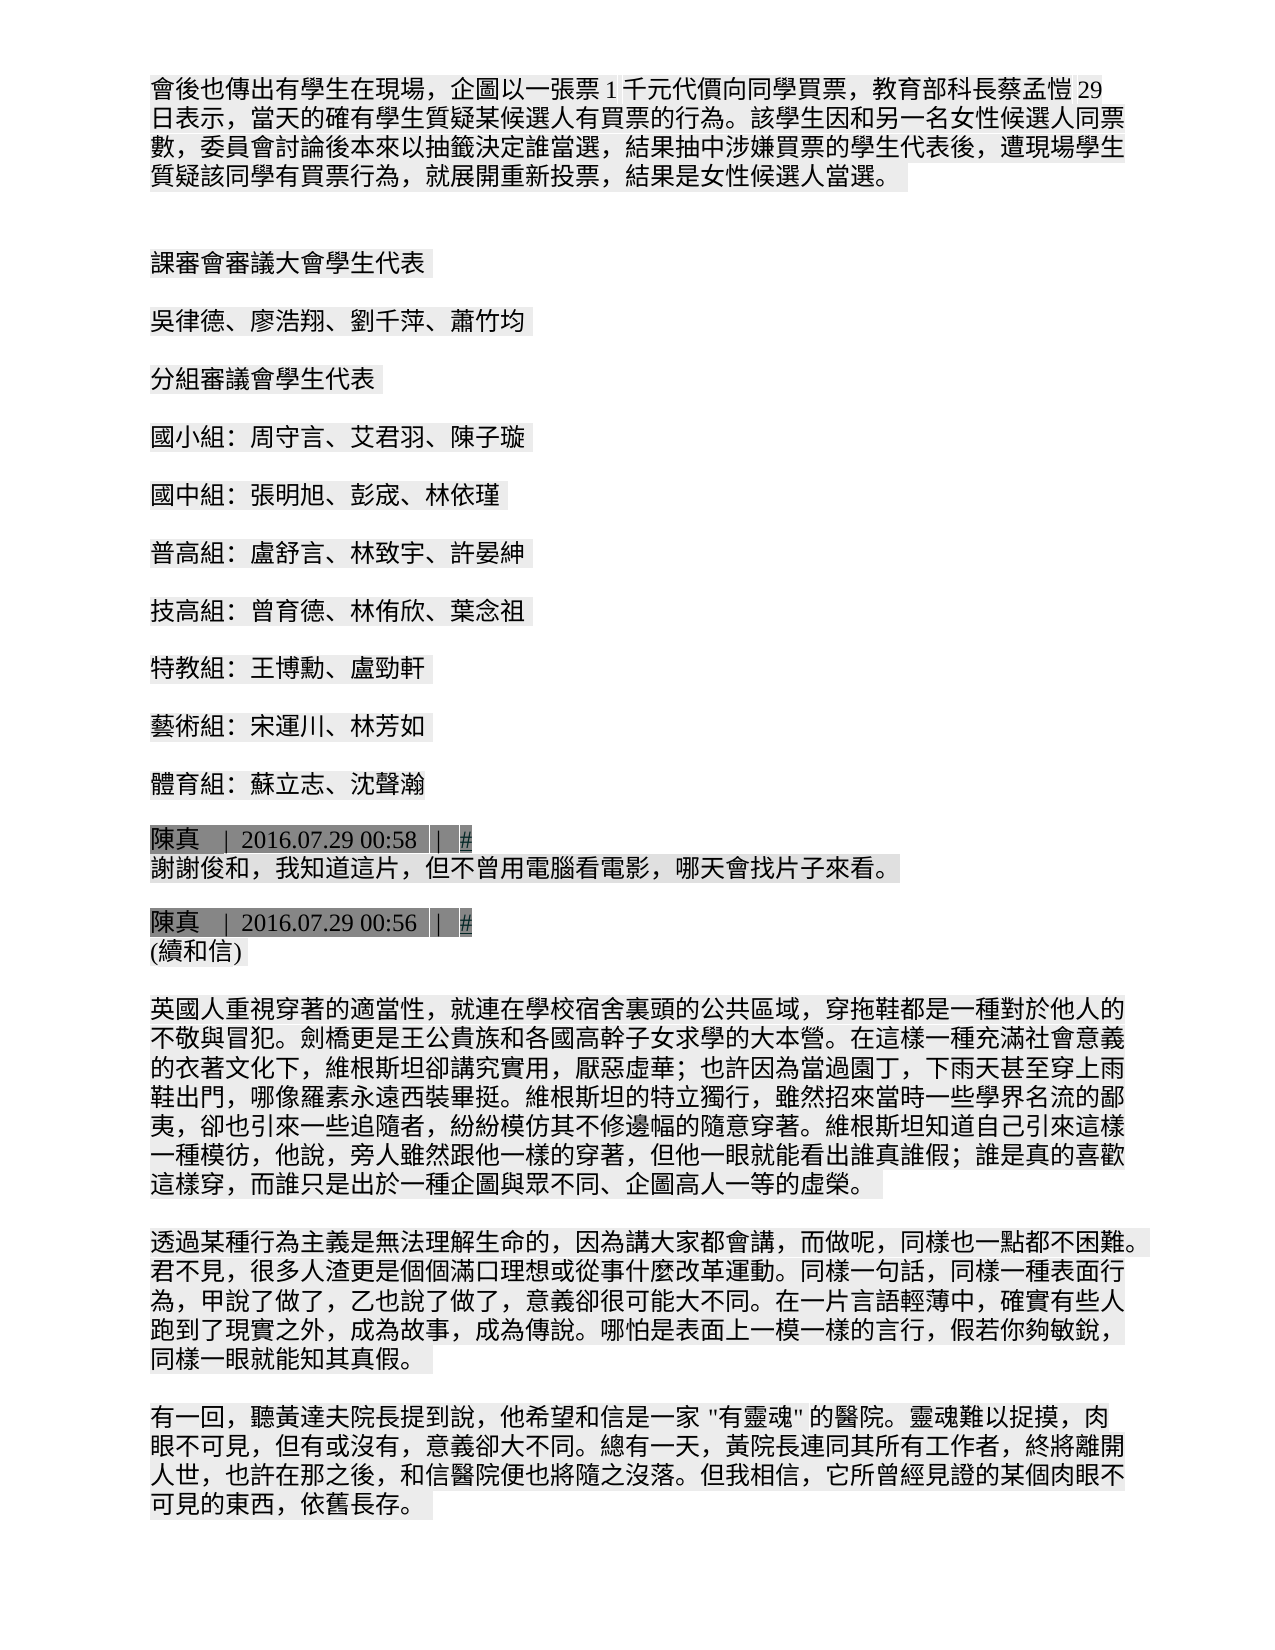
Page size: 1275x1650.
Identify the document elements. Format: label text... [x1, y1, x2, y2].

text (續和信) 英國人重視穿著的適當性，就連在學校宿舍裏頭的公共區域，穿拖鞋都是一種對於他人的不敬與冒犯。劍橋更是王公貴族和各國高幹子女求學的大本營。在這樣一種充滿社會意義的衣著文化下，維根斯坦卻講究實用，厭惡虛華；也許因為當過園丁，下雨天甚至穿上雨鞋出門，哪像羅素永遠西裝畢挺。維根斯坦的特立獨行，雖然招來當時一些學界名流的鄙夷，卻也引來一些追隨者，紛紛模仿其不修邊幅的隨意穿著。維根斯坦知道自己引來這樣一種模彷，他說，旁人雖然跟他一樣的穿著，但他一眼就能看出誰真誰假；誰是真的喜歡這樣穿，而誰只是出於一種企圖與眾不同、企圖高人一等的虛榮。 透過某種行為主義是無法理解生命的，因為講大家都會講，而做呢，同樣也一點都不困難。君不見，很多人渣更是個個滿口理想或從事什麼改革運動。同樣一句話，同樣一種表面行為，甲說了做了，乙也說了做了，意義卻很可能大不同。在一片言語輕薄中，確實有些人跑到了現實之外，成為故事，成為傳說。哪怕是表面上一模一樣的言行，假若你夠敏銳，同樣一眼就能知其真假。 有一回，聽黃達夫院長提到說，他希望和信是一家 "有靈魂" 的醫院。靈魂難以捉摸，肉眼不可見，但有或沒有，意義卻大不同。總有一天，黃院長連同其所有工作者，終將離開人世，也許在那之後，和信醫院便也將隨之沒落。但我相信，它所曾經見證的某個肉眼不可見的東西，依舊長存。 生命如此短暫，卻又何其漫長。痛苦之中，時光特別漫長，然而，每一份快樂卻又似乎消逝得特別快，每當你感受到它的存在，意味著它也即將流逝，絆不住，停不了。到頭來，不管苦的，樂的，生命宛若一聲嘆息，轉眼成空，如飛而去。但在變化無常的世道中，確實有些東西是不變的，永恆的，永不止息的。 還記得麥兜的千年鐘嗎？麥兜曾送給學校一個奇怪的鐘，秒針一年走一格，分針要三千六百年才能繞上一圈，然後屆時就會有一隻可愛的布穀鳥跑出來「咕咕、咕咕」報時。老師同學們以為這鐘根本沒在動，可當你靜下心來聆聽，你會聽到時鐘內部隱隱傳來堅定的齒輪聲。世上真的有這樣奇怪的鐘嗎？也許有吧。果陀該來就會來，只是時候未到；倘若你覺得生命不完美，那只是因為你已不在夢中。 這聽起來若非童話，便是夢語。童話夢語，說穿了，無非就是美麗的謊言。若 "謊言" 一詞太難聽，姑且就說那只是一場夢。我過去曾經用一堆童話騙小孩，騙那些在困苦中掙扎成長幾乎看不到明天的小孩。騙久了，連自己也逐漸上當，生命越發像個夢。各位聽了這些騙小孩的童話，能信最好，不信也沒法強求，但不妨在心裡頭某個屬於奇譚怪說的故事角落裡，給它安上一個特殊位置，也許有一天你會想起這樣一些童言夢語。 童話如夢似幻，但它依然是有重量的。假若沒有現實血肉的諸多惆悵，誰還需要童話？換個方式說也一樣，如果不是黑夜，我們根本看不見那滿天的繁星。星子微小，也許照不亮整個天空，但它穿越億萬時空而來的些許光芒，卻給地面上仰望穹蒼的行路人一種指引和希望。於是我們無懼於黑夜；當黑暗降臨大地，絕望的盡頭總彷彿還有著星星點點的希望。 2003年的冬天，我休學回台，照顧剛剛病倒的父親，每天24小時的看護，長達一個多月沒有離開病床一步，從此展開十年漫長的艱辛歲月。在這過程中，有一些人，我甚至根本都還來不及知道他們是誰，姓什麼，叫什麼，但他們卻像天使般，在我心裡頭打下一個很深的印子。有些行為表面上似乎很表淺，很尋常，根本沒什麼，也許只是比方說一個護士的每日例行工作，但我能察覺到這個人和那個人之間的不同，察覺到尋常人事物裏頭的不凡。 我非作家，拙劣文詞是很難表達深刻情感的，但姑且也只能說說表面。比方說有一天，我協助我爸爸上廁所。他中風腦部受創，意識混亂，失去大部份日常功能，我常常得蹲在馬桶邊，一邊哄他坐穩別亂動，一邊用手幫他挖大便，往往一挖就是半個小時。那一天，有個護士進來病房 (她們都不知道我是醫生)，剛好看見了，堅持要我去吃飯，說她可以幫忙挖。我推辭不了好意，於是就由她接手。十幾分鐘後我買了便當回到病房，看她滿頭大汗，剛好挖完。我都還來不及跟她說謝，她便一溜煙地跑掉了，彷彿她只是做了一件根本無須掛齒的舉手之勞。確實沒錯，這只是護士常做的工作，沒什麼，但我想說的那個感覺卻說不上來。同樣一個行為，甲做了，乙也做了，但有個肉眼看不見、難以言說的微妙之物，卻使得兩者意義大不同。 走過地獄的人，對於生命的氣息特別敏感，猶如在黑暗中僅僅一點光芒往往就能帶來無窮的希望；一句話語，一個眼神，都有可能讓人永誌難忘。一個哪怕是你對他一無所知的人，或許只是微不足道的一點作為，確實有可能是遙遠時空外另一個陌生人的希望。即便是對於一個所謂已無知覺的死者也一樣。各位還記得 "無人出席的告別式" (STILL LIFE) 這部片嗎？我的電腦桌面經常留著片中那個 "異常固執" 的男主角駐足海邊的孤獨身影。他總是堅持一絲不茍地要給那些無人聞問的死者一個美好的葬禮，搞到後來連自己的工作也沒了。死者能感受到這份心意嗎？當然不可能，科學是這麼教導我們的。但是真的不可能嗎？即便不可能又何妨？ 我並非想說靈魂是一種稀有之物，相反地，每個生靈理當都有個靈魂，只是我們經常糟蹋它、出賣它，或根本遺忘了它的存在。加拿大有個後現代主義 (？) 作家叫 Douglas Coupland，在他的一本小說裏如此說道："我根本不配擁有一個靈魂，但我終究還是有一個。我之所以知道是因為它會痛。" [150, 937, 1125, 1548]
text 很小時候，隔壁有個小姑娘，年紀小我一兩歲，幾次負責帶她來我們家電影院看電影，竟然看到哭，一路哭回家，她娘還以為我揍了她還是怎樣，一問原來是看電影哭；喜劇哭，鬼片也哭，亂哭一通。王哥追柳哥，矮仔財打脫線，打打鬧鬧應該笑才對啊，真不知道她到底看懂或不懂。還好她家教不錯。她娘馬上鄭重宣佈說："電影演的全都是假的啦！" 她才破涕為笑。"電影攏係假"，簡潔扼要的一句話，勝過我一路哄她半天。 長大後，大家都知道電影是假的，不能當真，誰當真誰就輸了，誰當真誰就是怪胎。可是偏偏有些人想不開，希望它是真的，希望現實中真的有魔法，真的有令狐沖，真的有如來神掌，真的有人會龜毛到非得去給無名屍研究其生平喜好，非得自己充當死者家屬來給他辦一場葬禮不可。 真的？假的？家教良好的人可是區分得清清楚楚。大家喜歡令狐沖，仰慕楊過，但現實生活中恐怕個個都搶著當 "岳不群"，當 "任我行"，何曾見過幾個 "楊過"？幾個 "令狐沖"？"任我行" 和 "岳不群" 倒是滿街都是。 齊克果說，相信真理，反倒會對自己不利，而上帝呢，連個影子也沒見過，這下該如何是好？於是只好用騙的，所謂 "騙進真理來"，藝術就是這樣。但是，家教太好的人可不容易騙喔。倒也不是說藝術、言語或思想得跟生活充份一致才行，但是，家教好到把夢幻與現實兩者區分得清清楚楚，生活絕不受夢幻的一點點 "污染"，現實感好到這種地步，其實也挺變態。我常想，市面上不是一大堆口交型 (口頭交待型) 社運人渣嗎？不是一大堆滿口謊言、貪婪無度的愛台灣人士嗎？他們看小說或看電影究竟是站在善或惡的哪一邊？ Oscar Wilde 說，"一個人如果不是分分秒秒都需要藝術，那他其實根本不需要藝術。" 藝術畢竟不是衣服，不是化妝品，不是一種可以讓你隨時穿上又脫下的東西。不過，還好，大部份人其實是不需要藝術的，大家現實感都很好，家教都不錯，要不然，這顆浪漫星球，恐怕不知道會飛往宇宙何方？ 就跟反美反戰一樣，幾千萬條人命的傷亡與流離失所，偌大的恐怖悲劇就在眼前，但一年365天，一天24小時之中，這事出現在你心中有沒有超過 3 秒？更不用說為它做些什麼了。藝術對於大多數人來說，似乎也是這樣一種東西：在某個特定的時間裏 enjoy 一番，灑上一些口水，掉兩行清淚；待散場燈光一亮，走出場外，又是一條好漢；所謂心靈洗禮，洗過就好，戲總歸是戲，不能當真，明天還要上班呢。 但是也有這樣一種人，比方說柏格曼，小時候愛看馬戲團，馬戲演完了，每個小朋友也都各自回家，惟有小柏格曼的心，卻被馬戲團給帶走了，從此一去不回，註定逸出地球軌道，走上另一種人生。究竟幸或不幸很難說，總歸是一種命，非己所願。 梵谷曾寫信給他的弟弟說，如果能有所選擇，他絕不會選擇瘋狂。柏格曼遺物中，寫滿憂鬱的神祕字句；他若能有所選擇，想必也不會選擇隨馬戲團一同離去。我要能有所選擇，我也不會想在抽象的思維符號裏起惆悵。房貸都快繳不出來了，語言有沒有個 "本質" 真的有那麼重要嗎？生活一片火海，每天東奔西走忙到爆，數學的基礎究竟如何，難道能幫忙救火？家人都照顧不了了，邏輯到底需不需要給它設個前提要件來 "照顧" 它，使之免於崩盤，總不會是我陳家的事吧？莫非真要因此虛耗我半生青春血淚？ 所謂多情總被無情惱，黏著生命的東西，你很難把它脫下來當成一種話題。說穿了，這或多或少是一種病。病就像個獵人，主動找上他的獵物，而非獵物去尋找獵人。這是我十多年前第一次見到阿忠時問他的話，究竟是劇場找上你？還是你選擇了它？有病沒病，講起話來感覺就是不一樣，看待世界的方式也不一樣。大家一同生活在同一個星球上，卻很可能看到截然不同的世界。 講這些，無關國計民生，純屬一己惆悵。現實中，我們所遭遇的問題顯然要簡單許多，意思是說，它其實是十分容易陳述的，比八點檔連續劇還更加容易解說，不過就是一些貪婪無度猥瑣造作的騙子與惡棍，控制了麥克風，掌握了傳聲筒，用各種老掉牙的低能騙術行騙。這理應不需什麼高深的智能便能識破看穿，但事實卻不然。同一套騙術，不過換上幾個關鍵字，卻始終有效。鎂光閃爍之處，竟是所謂真理所在；媒體似乎永遠都能決定人們應該想些什麼，說些什麼，怎麼想，怎麼說，以及決定要讓大家仰慕誰或痛恨誰；小癟三可以美化成大英雄，馬文才硬是能捧成唐伯虎，而所謂恐怖份子，其實乃是因應某種政治需要所製造出來。 人的生存，一方面面臨一種極其抽象的艱澀微妙，另一方面卻又面臨各種腦殘到爆的低能與粗糙、暴力與謊言；前者乏人問津，後者眾人關切，但兩者其實一樣無解，主流之勢，難以撼動分毫。所謂黃鐘毀棄，瓦釜雷鳴，世界走向毀滅，似乎只是遲早的事。 不管是否真心，老生常談往往賦予所謂思想家一個很崇高的位置；確實是很崇高，但卻晾在一旁，與現實血肉產生不了瓜葛。比方說，羅素的 "數學原理" (Principia Mathematica)很經典，維根斯坦的 "數學基礎評論" (The Remarks on the Foundations of Mathematics) 也許更勝一籌，理性形式之純粹與深刻，莫過於此。可是，擋得住一顆飛彈嗎？就算一顆子彈也擋不了；不帶一絲雜質與偏見的思維，夠美夠純粹的了，但它澄清得了每天鋪天蓋地、與簡單事實全然相反的各種低能謊言與造勢造神及歪曲造謠與挑撥抹黑與醜化嗎？ 羅素嘴裏罵宗教，其實心裏頭渴望神明渴望得不得了，很矛盾。具有宗教心靈者是不應該看重智能的，但羅素卻感嘆聖經竟然無一字稱讚人類智能。羅素常說，這世界之所以趨向毀壞，乃是因為眾人之弱智；不管主流怎麼欺騙造謠，人們都會信。 我有時也很想問問上帝，表面上給了世人所謂自由意志，對於幽微不可見之事物可以選擇信或不信，但是，人們能有多少能力足以行使意志，行使自由？有的恐怕只是一種自由被騙、自由被愚弄、自由被糟蹋的各種 "自由"。我們家阿憨，憨雖憨，但牠享受的自由程度，恐怕還遠遠比眾人(至少比台灣人) 高出許多。牠雖然也享有自由被遛狗的 "自由"，但好歹遛狗的時間是由牠來決定，而非由我決定，哪怕我正忙著其它事，一旦被牠發現，就非馬上遛牠不可，否則就得事後費更大力氣給牠換床單洗地板。 我實在很不想自我做賤舉些現實例子，所謂掛一漏萬，當我批評 "一"，為的只是說明那 "一萬"，但半票讀者卻往往就只看著 "一"，以為我很關心 "一"，以為我和 "一" 有仇，以為我在論述 "一"，彷彿我很低能似的，水平一下全拉低了。套一句大陸罵人的話，要是讓旁人誤以為我是在跟某一頭豬吵架，那會讓我覺得自己很蠢。 再說，類似的 "一，"何止千千萬萬。重點不是 "一"，重點是人的智能，為何會普遍低能弱智到這樣一種令人不可思議的程度？！媒體怎麼灌食，他就怎麼吃；一概都吃，而且吃得好開心，垃圾吃，大便也吃，來者不拒，照單全收。而且，吃垃圾，就拉出垃圾，吃什麼就拉出什麼，吃下什麼句子，就吐出什麼句子，好像連造句都不會。人家教他反黑箱，他就不知道自己在反什麼箱地聞雞起舞，反個不停。 台灣各行各業，詐騙橫行，但其實你很難怪騙子，畢竟當人們普遍弱智低能到簡直無腦的地步時，騙子不騙他，那還有天理嗎？ 我並無意對醫學上所謂智能不足的人有所不敬，我講的 "智能"，與那樣一種身體上的能力缺失無關，而是指的一種愚蠢。這類蠢材，說不定個個都很會考試，學歷都很高，或是當醫生當律師當教授之類。在台灣，蠢材尤其喜歡炫耀自己的考試成績（不妨想想柯大帥以及市面上一堆 "名醫"），但我相信機器人更是可以所有科目拿滿分，難道我們會因此覺得機器人聰慧敏銳有才華？就如莫里哀所說，"一個讀過書的蠢材，比一個無知的蠢材還要蠢"。羅素也曾說過類似的話，他說，"我們生下來只是無知，經過一番教育後，卻變得愚蠢"。愛因斯坦講得更難聽了，他說： "我覺得，世上真正可貴的是那些具有創造性、有感情的個人，那是一種個性，一種人格，只有個人才足以創造出高尚與卓越的東西，而群眾本身在思想上和情感上是非常駑鈍的。這些烏合之眾，真是讓我非常鄙夷不屑，他們之所以長了一個大腦，純粹是出於一種誤會。事實上，光是脊髓應該就足夠滿足這樣一些人的所有需求了"。 我倒是覺得連脊髓應該也用不上吧，他們要脊髓幹啥呢？只需要給他們一張嘴，完成口交社運之群眾任務應該就夠用了。 當然，我能想像我講這些話將會招來什麼樣的報應和後果。古希臘三大悲劇作家之一 Euripides，這方面應該也很有經驗，因此他說："千萬別試著去和蠢材講道理，因為他們會反過來嘲笑你蠢"。他們會說，阿不然你又是多聰明？笑死人！然後說不定就會開始對你進行社運，我是說口交型社運。之所以會有如此的報應是因為，蠢材們往往會因此沸騰，整個戰鬥意志都上來了，認為你是要跟他們或他們的主子打仗，以為你是要和他們比賽什麼。但我當然不是懷著敵意或惡意而來，而是懷著很深的一種痛苦、憂慮和無奈；我更不是要來跟誰比大小，誰會想跟一群蝦子或一顆田螺比誰的腦子大呢？ 我常把孔子的一段話掛在嘴巴上，一天總要念上五、六回，藉以堅定自己日後移民祖國或哪裏都行的決心。子曰：「里仁為美，擇不處仁，焉得知！」意思是說，住在一個良善、文明的地方很重要；倘若你卻跟一群可怕人渣一同住在一個瘋狂反智反文明人渣當道的小島上或城市裏，怎能稱得上智慧呢？我更是特別憂愁下一代，難道也要被 "教育" 成低能敗德瘋狂反智毫無一絲現代文明素養的 "正港的台灣人"？當然，祖國同胞也沒有很理想，但它至少山高海闊地方大，也許有得躲。 就跟租房買房挑室友與鄰居一樣，宇宙星球那麼多，我要是能有選擇，絕不會選擇跟地球人一同住在同一個星球上，特別是不會想住在這樣一個豺狼當道、馬文才當家、全然沒有智能沒有文化與文明可言的鬼島上。在這島上，一切言語概念都已重新定義，比方說，所謂社運，就是詐騙集團的一種行銷業務；所謂學運，就是一群綠油油黨棍的嘉年華活動，而所謂社運人士，幾乎就是人渣的同義詞；所謂理想家，就是貪婪噁心份子；所謂改革人士，就是綠油油的黨棍打手之類；所謂才華，無非就是弱智草包的意思，所謂這個，其實就是那個。 羅素真的很有遠見，他在一百年前就說了，這世界之所以趨向毀壞，之所以帶來莫大的痛苦與災難，乃是因為眾人之弱智與愚蠢。你有沒有發現，千百年來，我們幾乎反覆寫著同樣的句子，但卻無能為力，無計可施。你企圖跟蠢材講道理，他反而會笑你蠢，甚至視你為寇讎。 原子論的創始者，古希臘的一位重要哲學家，叫做 Democritus，曾如此說道："能夠使蠢材學會一點東西，並非依靠言詞教導，而是厄運"。我比他也許要樂觀一些，除了厄運，言詞或許還是有用，只是它就像麥兜的千年鐘那樣緩慢就是，秒針得花一年才跑一格，三千六百年才能繞一圈，計上一小時。就像傳教士那樣，傳教傳了兩千年，上帝國也根本沒個影子，因為千年鐘才剛轉半圈，當然不會有效果。但是，一個人不夠，也許三個五個或八個十個，說不定千年鐘的速度會跑得快一些。但能得救的，絕不是這一代，也不會是下一代，而是下下下下好幾代。換句話說，你是給你的孫子的孫子一個或許比較好的世界，給未來找回一點希望。 我很喜歡但丁神曲中，渡過冥河，來到地獄入口處牆上寫的那句話："來者啊，快把一切希望揚棄！" 套一句阿莫多瓦的電影 "高跟鞋" 的台詞，"屈服吧，在人生的道路上"，我早已揚棄一切個人希望。但在步入地獄之際，我依然希望，在我身後那個尚未來到的世界與新生命，依舊滿懷希望。 陳真 2016. 07.31. ======================= 小學生報名審課綱李家同痛批：國際笑話 人間福報 2016/7/20 【本報台北訊】教育部開放國中小學生參選課審會委員，清大榮譽講座教授李家同批「教育部瘋了」，是國際笑話；當過課審會委員的實踐大學講座陳超明也批「荒謬」，感嘆這齣鬧劇要鬧到何時，「潘朵拉的盒子一打開，將來恐無法收拾」，民進黨政府將自食惡果。 教育部昨天讓一百多個學生自己開會遴選課審會學生代表委員，有兩個小學生、四個國中報名參選，最後小學生缺席、國中生只來兩個，其他都是高中以上學生。 李家同說，他活到七十七歲，至今還沒當過課審會委員，雖然他的專長是電機資訊，但因沒教過高職，他自認還不夠專業，不敢審高職相關課綱。「連我都不敢審課綱了，更何況連車床都沒看過、一元一次方程式都沒學過的小學生。」他說，這傳出去會是國際上大笑話。 陳超明則批教育部「搞民粹、和稀泥」，從上到下，都未堅持教育理念，任由政治綁架教育，讓課審會委員淪為「市場叫價」。教育部讓學生自己遴選課審委員，但完全沒訂出任何標準，就任由學生自己搞，昨天吵了一整天，最後也沒選出學生委員。 ====================================== 學生審課綱 教授：過程如開班會 2016年07月28日 記者李侑珊／高雄報導 旺報 民進黨政府上任後，首開先例將學生納入課綱審議代表，曾任課審會委員的實踐大學講座教授陳超明27日指出，國教議題已「民粹化」，學生審課綱只會追求「反黑箱」，不懂內容，過程宛如「開班會」；而107課綱的史觀過度強調台灣主體性，否認中國史地，忽視歷史教學應採多元化，視野被侷限，孩子無法認識世界。 「105年度第2次全國教育局處長會議」27日在高雄舉行第2天議程；陳超明指出，課綱是專業知識，並非公共議題，不適合讓公眾或學生參與審議；但如今教育議題「意識形態化」，被政治綁架，不只影響台灣教育發展，孩子詮釋歷史的方式也恐將越來越侷限，反應出執政者只顧著維護私利，沒有為學生著想。 針對學生擔任課綱審議代表，還有小學生報名。陳超明指出，課綱非常專業，學生不了解背後複雜的結構因素，也沒有經過相關訓練，歷經兩次會議，學生代表依舊難產，還把責任丟回給教育部，讓教育部來遴選學生代表，整個場面就像是在「選班代」；現場有人詢問學生開會目的，僅稱「反黑箱」，卻不明白「反的是什麼」。 由於12年國教上路以來爭議不斷，馬政府執政時期，曾因微調國文、歷史、地理與公民4科課綱，將日本「統治」時期改為日本「殖民統治」，以及強調「婦女『被迫』做慰安婦」等，引起軒然大波，民進黨政府上台後，隨即廢止調整；陳超明認為，加強台灣主體性無可厚非，「但百分之百認同台灣文化，或過度否認中國史地，都是不必要的」。 ========================= 余光中：講學問的事 不適合一人一票 2016-05-18 聯合報 記者徐如宜、蔡昕穎／連線報導 未來課審會將納入學生代表，詩人余光中表示，學生代表參與當然是正面的，但課綱是講究學問的事，學生的知識基礎還不夠，「如果不知好壞，怎麼投呢？」 清大孫運璿榮譽講座教授李家同直言：「堅決反對！」認為政治不該干涉教育， 制訂課綱還加上學生代表，「這就更滑稽了！」 余光中說，每個領域的課綱，應由精研領域的學者專家主導；學生意見當然可以表達，但在審議課綱上，他擔心學生知識還不夠深厚。他認為：「政治上一人一票是基於每個人的權利；但課綱是講學問的事，就不適合一人一票。」 李家同指出，教育應該留給專家、老師來決定，他不贊成政治干涉教育，「之前教改就是個例子」；課審會提高到行政院，「單要產生學生代表，這就很有趣了。」他說，光是代表人員的篩選就有困難，究竟什麼樣的人，才能代表全國？又是哪一類課綱需要審查？ ===================== Kairos風向新聞 課審會學生代表選出22人 驚爆有人買票落選 馮紹恩 2016-07-29 課審會28日在彰化女中舉辦學生代表候選人投票，並選出22名學生代表。候選人有36位，其中年紀最小的候選人是即將升上國二的盧維理，雖落選但仍表現良好。會後也傳出有學生企圖以一張選票1千元買票，但在場同學並未買單，用選票讓他落選。 反課綱學生5人入選 課審會昨天召開第3次「課程審議會學生代表遴選會議」，71人有投票權，實際領表投票68人，下午選出課審會大會代表4人、分組審議會代表18人。 去年參與反課綱微調的學生有5人入選。其中，參與選舉的學生候選人年紀最小的是即將升國二的盧維理，他在說明參選理念時說，改變要從教育做起，課綱應該改簡單點。課審會此次選出的學生代表，從高一到博士生，也有不少其他學生代表，原住民、新住民、在家自學生代表入選，還有特別選了身心障礙生代表盧勁軒和王博勳2位。 傳出有學生現場買票卻落選 會後也傳出有學生在現場，企圖以一張票1千元代價向同學買票，教育部科長蔡孟愷29日表示，當天的確有學生質疑某候選人有買票的行為。該學生因和另一名女性候選人同票數，委員會討論後本來以抽籤決定誰當選，結果抽中涉嫌買票的學生代表後，遭現場學生質疑該同學有買票行為，就展開重新投票，結果是女性候選人當選。 課審會審議大會學生代表 吳律德、廖浩翔、劉千萍、蕭竹均 分組審議會學生代表 國小組：周守言、艾君羽、陳子璇 國中組：張明旭、彭宬、林依瑾 普高組：盧舒言、林致宇、許晏紳 技高組：曾育德、林侑欣、葉念祖 特教組：王博勳、盧勁軒 藝術組：宋運川、林芳如 體育組：蘇立志、沈聲瀚 [150, 75, 1125, 800]
text 謝謝俊和，我知道這片，但不曾用電腦看電影，哪天會找片子來看。 [150, 854, 1125, 883]
text 陳真 | 2016.07.29 00:58 | # [150, 825, 1125, 854]
text 陳真 | 2016.07.29 00:56 | # [150, 908, 1125, 937]
